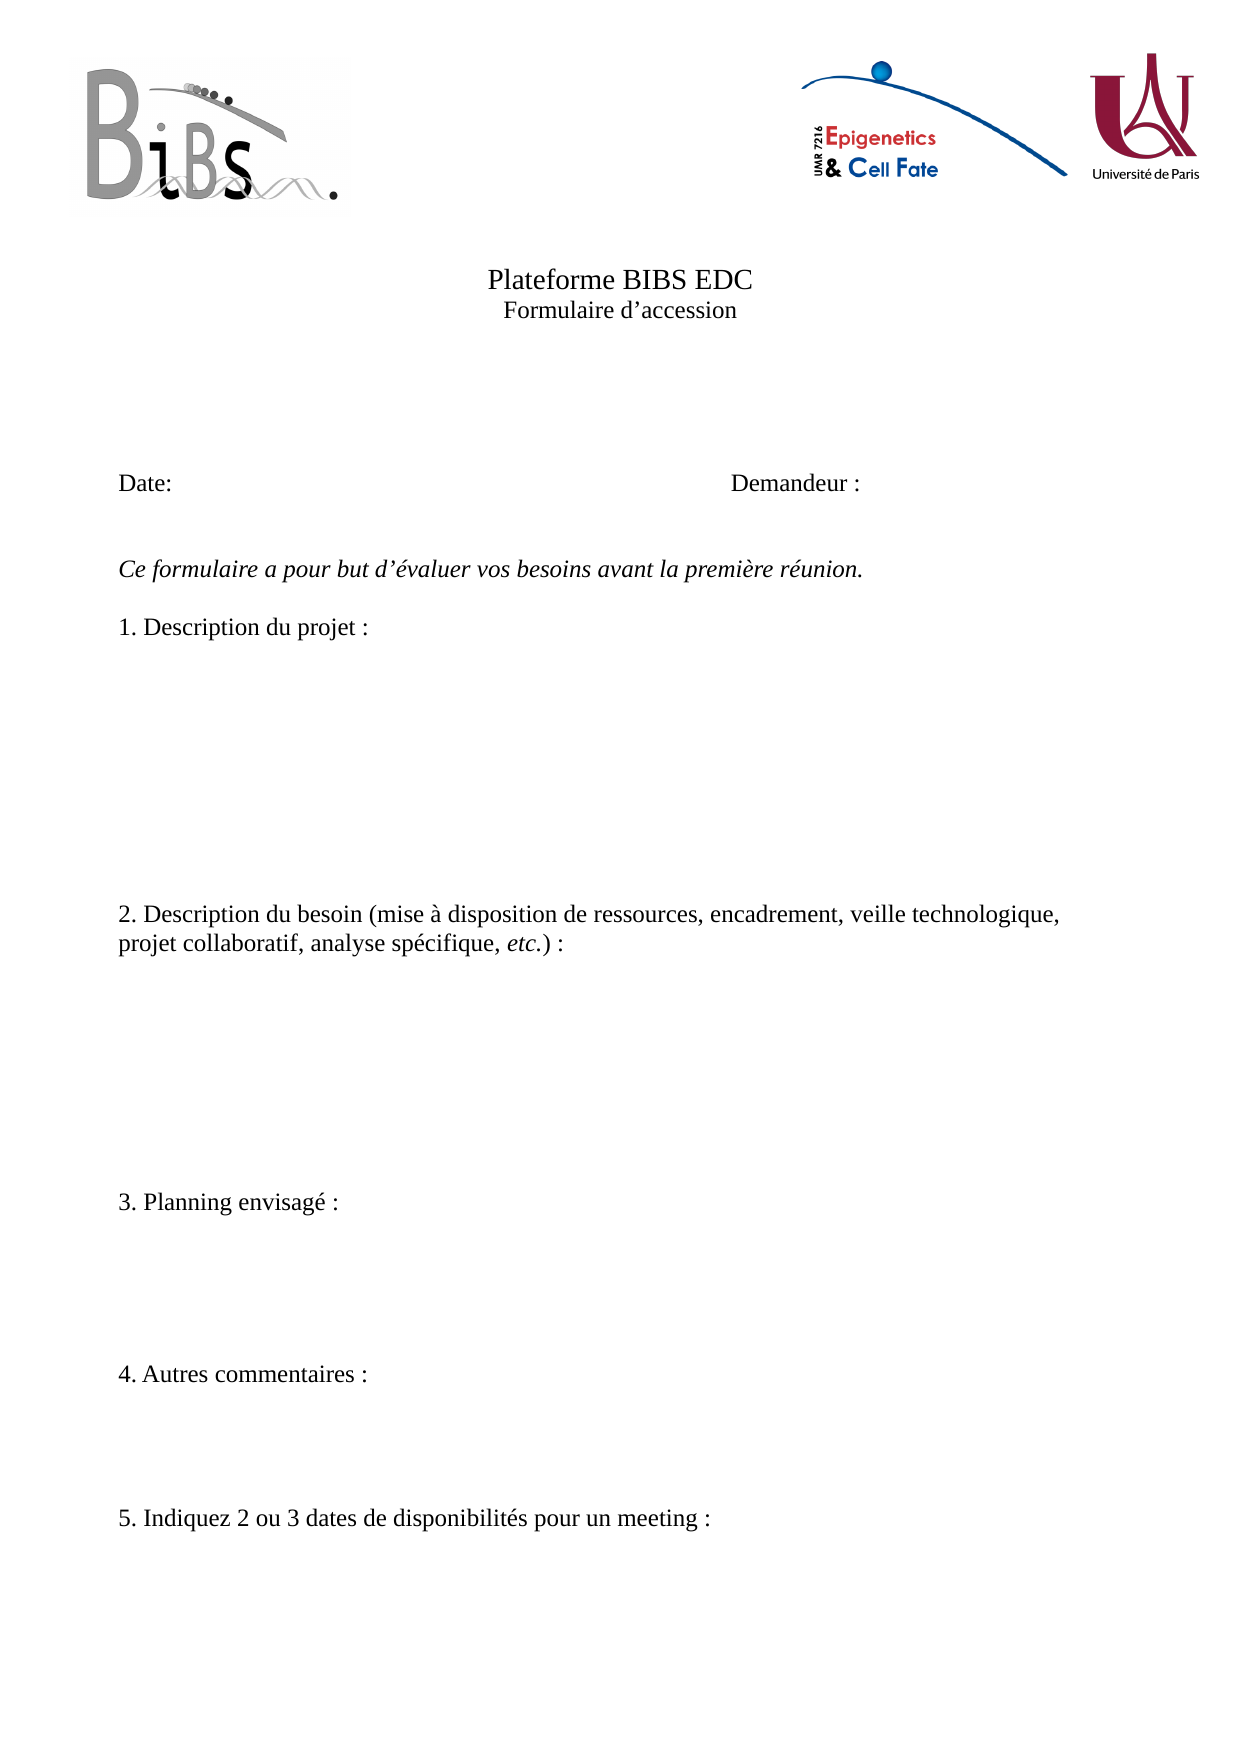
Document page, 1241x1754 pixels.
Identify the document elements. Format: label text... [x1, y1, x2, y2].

picture [801, 61, 1068, 182]
text 4. Autres commentaires : [118, 1359, 1122, 1388]
picture [69, 57, 351, 217]
text Plateforme BIBS EDC [118, 262, 1122, 295]
text 2. Description du besoin (mise à disposition de ressources, encadrement, veille technologique, projet collaboratif, analyse spécifique, etc.) : [118, 899, 1122, 957]
text Formulaire d’accession [118, 295, 1122, 324]
text 3. Planning envisagé : [118, 1187, 1122, 1215]
text Ce formulaire a pour but d’évaluer vos besoins avant la première réunion. [118, 554, 1122, 583]
picture [1081, 53, 1208, 180]
text 1. Description du projet : [118, 612, 1122, 640]
text 5. Indiquez 2 ou 3 dates de disponibilités pour un meeting : [118, 1503, 1122, 1532]
text Date: Demandeur : [118, 468, 1122, 497]
